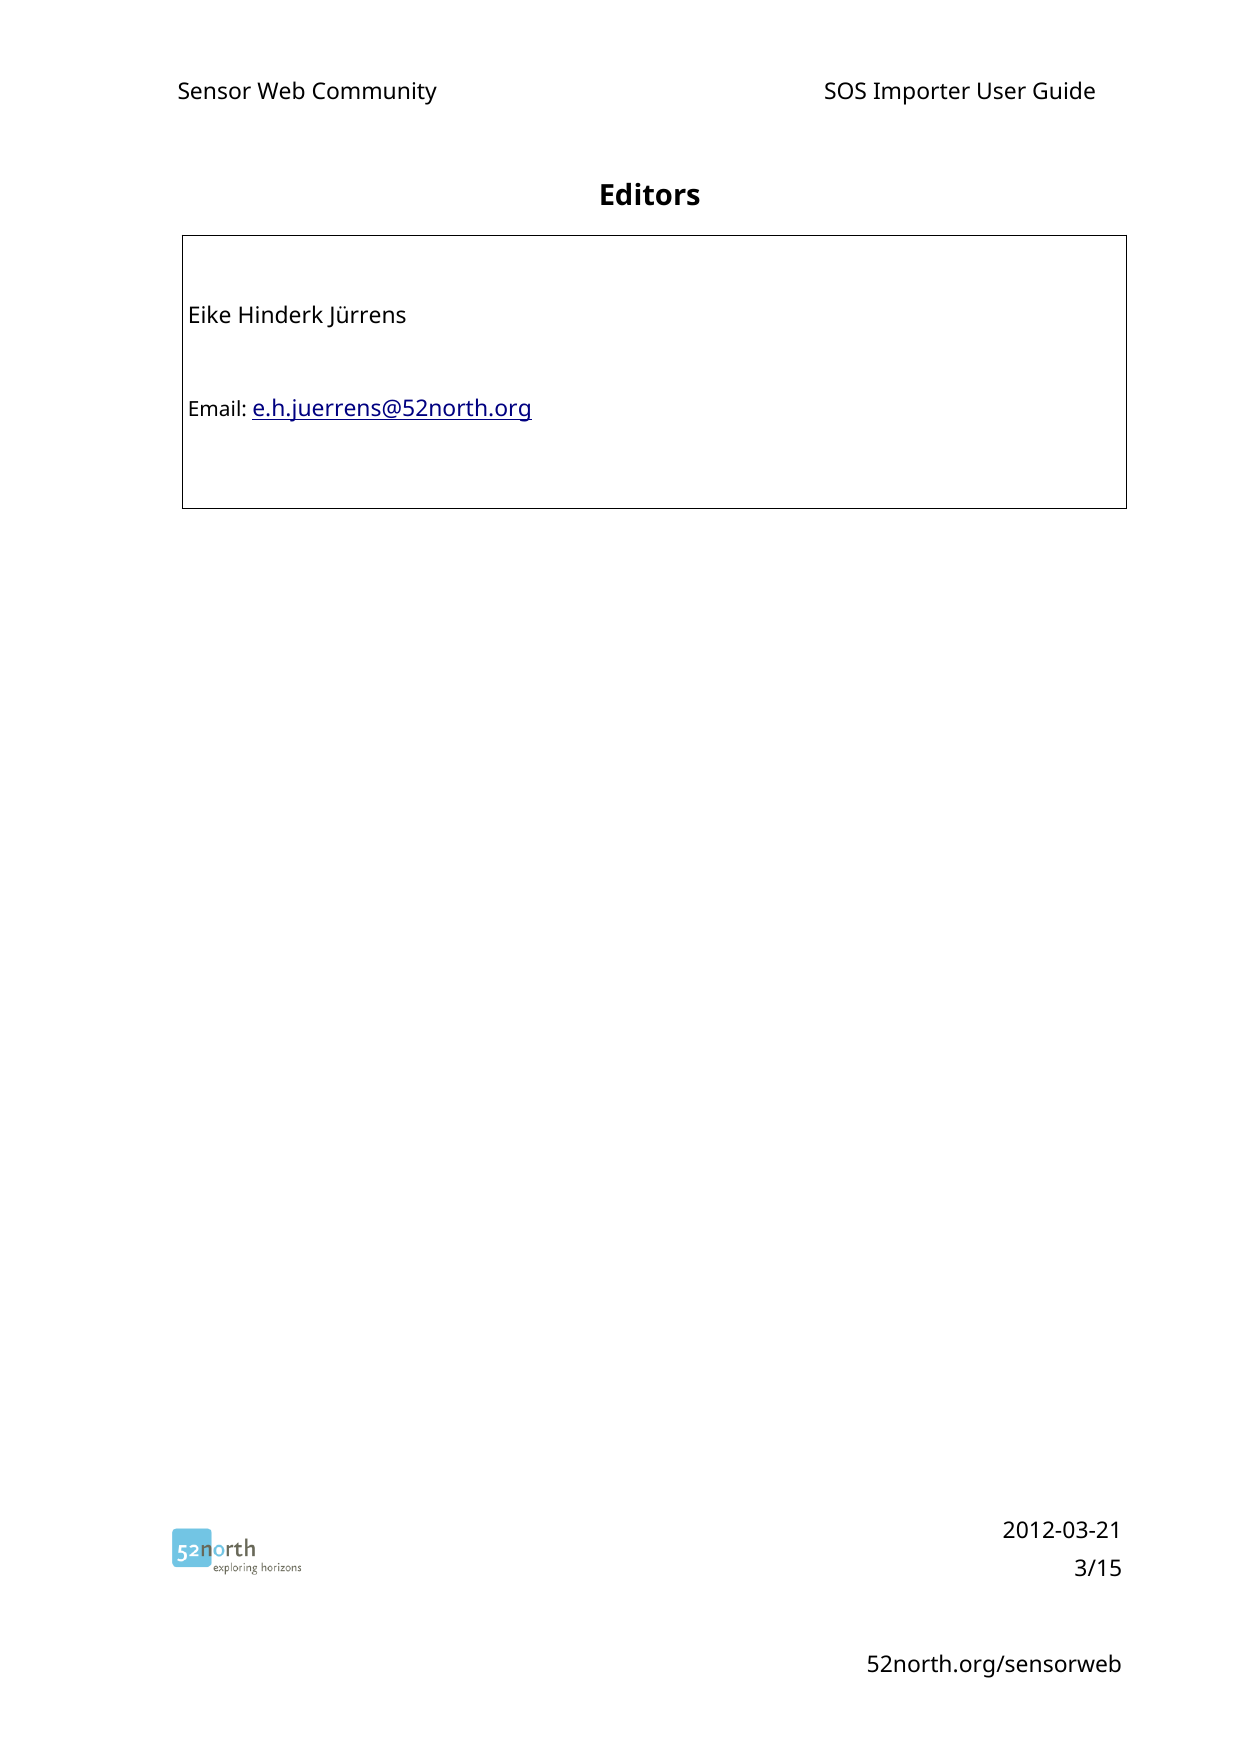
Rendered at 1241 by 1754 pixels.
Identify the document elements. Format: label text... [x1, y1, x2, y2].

subtitle Editors [177, 174, 1122, 214]
picture [172, 1527, 302, 1575]
table_header Eike Hinderk Jürrens Email: e.h.juerrens@52north.org [183, 236, 1126, 508]
